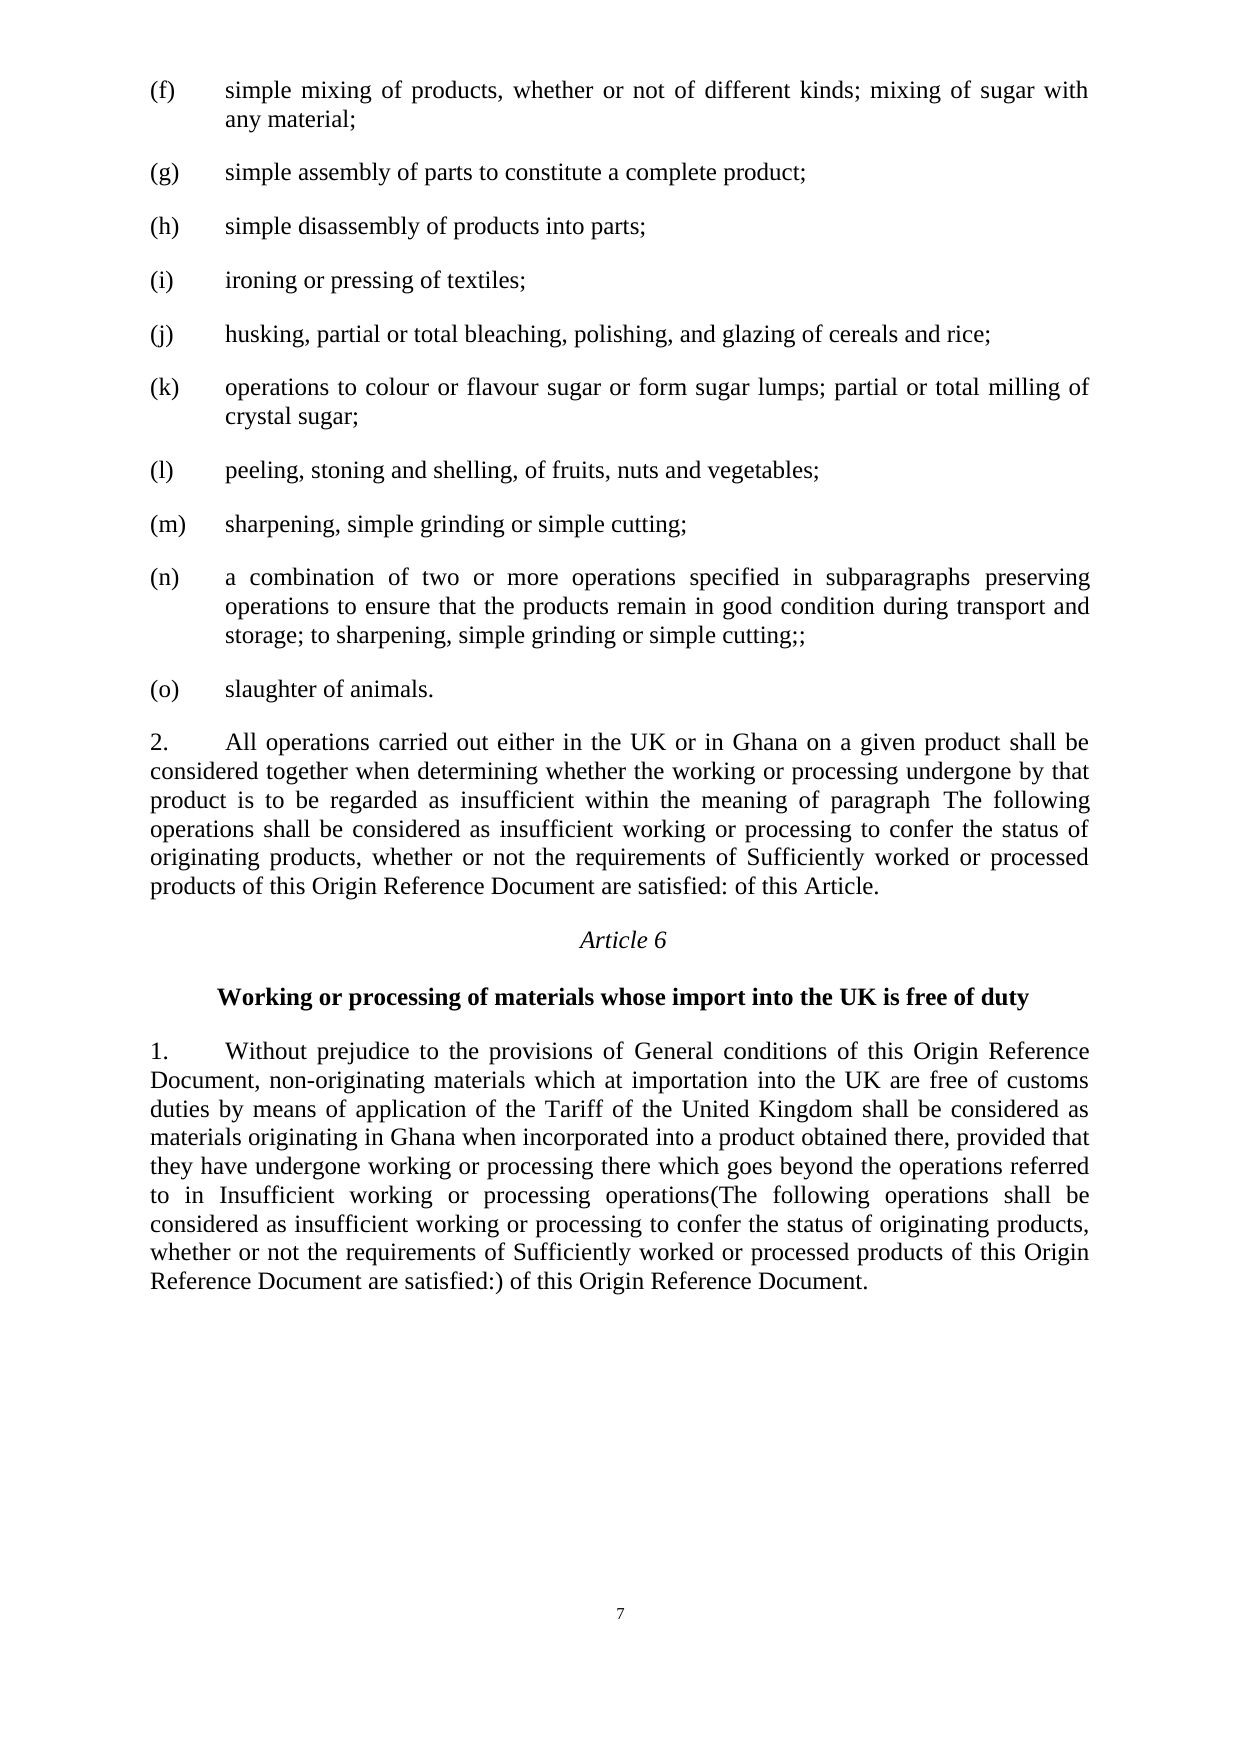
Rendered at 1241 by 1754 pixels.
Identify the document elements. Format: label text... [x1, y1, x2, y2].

list operations to colour or flavour sugar or form sugar lumps; partial or total milling of crystal sugar; [150, 372, 1090, 430]
list simple mixing of products, whether or not of different kinds; mixing of sugar with any material; [150, 75, 1090, 132]
list husking, partial or total bleaching, polishing, and glazing of cereals and rice; [150, 319, 1090, 347]
list peeling, stoning and shelling, of fruits, nuts and vegetables; [150, 455, 1090, 484]
list ironing or pressing of textiles; [150, 265, 1090, 294]
list simple disassembly of products into parts; [150, 211, 1090, 240]
list slaughter of animals. [150, 674, 1090, 702]
list All operations carried out either in the UK or in Ghana on a given product shall be considered together when determining whether the working or processing undergone by that product is to be regarded as insufficient within the meaning of paragraph 1 of this Article. [150, 727, 1090, 900]
list Working or processing of materials whose import into the UK is free of duty [156, 925, 1090, 1011]
list a combination of two or more operations specified in subparagraphs (a) to (m); [150, 562, 1090, 649]
list Without prejudice to the provisions of Article 2 of this Origin Reference Document, non-originating materials which at importation into the UK are free of customs duties by means of application of the Tariff of the United Kingdom shall be considered as materials originating in Ghana when incorporated into a product obtained there, provided that they have undergone working or processing there which goes beyond the operations referred to in Article 5(1) of this Origin Reference Document. [150, 1036, 1090, 1295]
list sharpening, simple grinding or simple cutting; [150, 509, 1090, 537]
list simple assembly of parts to constitute a complete product; [150, 157, 1090, 186]
